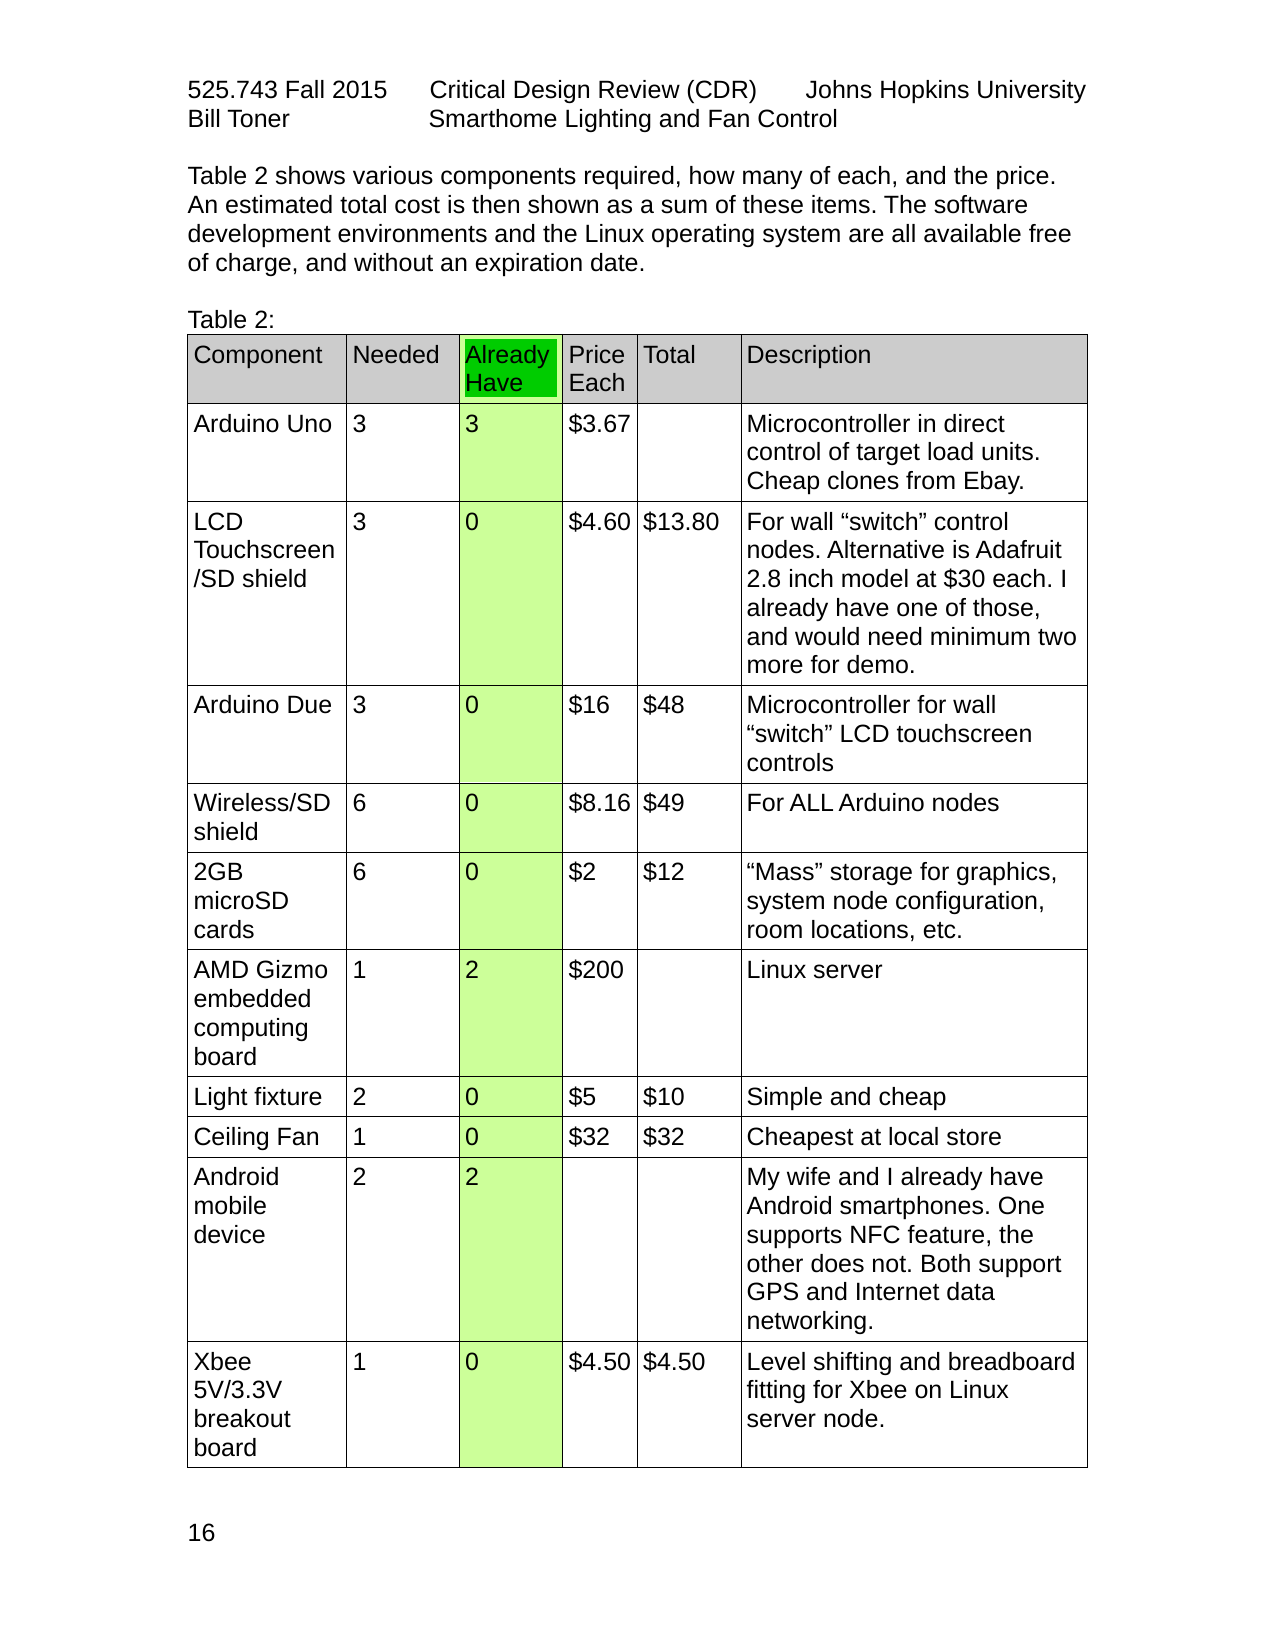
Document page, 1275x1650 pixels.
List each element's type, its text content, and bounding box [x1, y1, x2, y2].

table_cell My wife and I already have Android smartphones. One supports NFC feature, the other does not. Both support GPS and Internet data networking. [742, 1158, 1087, 1341]
table_cell For wall “switch” control nodes. Alternative is Adafruit 2.8 inch model at $30 each. I already have one of those, and would need minimum two more for demo. [742, 502, 1087, 685]
table_cell 1 [347, 950, 459, 1076]
table_cell 0 [460, 784, 562, 852]
table_cell $49 [638, 784, 741, 852]
table_cell 0 [460, 1342, 562, 1467]
table_cell [638, 404, 741, 501]
table_cell 0 [460, 1077, 562, 1116]
table_cell 0 [460, 502, 562, 685]
table_cell $4.50 [638, 1342, 741, 1467]
table_cell Wireless/SD shield [188, 784, 346, 852]
table_cell [563, 1158, 637, 1341]
table_cell $5 [563, 1077, 637, 1116]
text Table 2 shows various components required, how many of each, and the price. An estimated total cost is then shown as a sum of these items. The software development environments and the Linux operating system are all available free of charge, and without an expiration date. [187, 161, 1087, 276]
table_cell $2 [563, 853, 637, 949]
table_cell Microcontroller for wall “switch” LCD touchscreen controls [742, 686, 1087, 782]
table_cell Level shifting and breadboard fitting for Xbee on Linux server node. [742, 1342, 1087, 1467]
table_cell Microcontroller in direct control of target load units. Cheap clones from Ebay. [742, 404, 1087, 501]
table_cell 6 [347, 853, 459, 949]
table_cell $4.50 [563, 1342, 637, 1467]
table_cell “Mass” storage for graphics, system node configuration, room locations, etc. [742, 853, 1087, 949]
table_cell Android mobile device [188, 1158, 346, 1341]
table_cell 3 [347, 686, 459, 782]
table_cell 0 [460, 853, 562, 949]
table_cell Linux server [742, 950, 1087, 1076]
table_header Price Each [563, 335, 637, 403]
table_cell For ALL Arduino nodes [742, 784, 1087, 852]
table_header Total [638, 335, 741, 403]
table_cell 2GB microSD cards [188, 853, 346, 949]
table_cell $12 [638, 853, 741, 949]
table_cell $48 [638, 686, 741, 782]
table_cell [638, 950, 741, 1076]
table_cell Arduino Uno [188, 404, 346, 501]
table_cell $32 [638, 1117, 741, 1157]
table_cell 2 [347, 1077, 459, 1116]
table_cell $3.67 [563, 404, 637, 501]
table_cell 1 [347, 1117, 459, 1157]
table_header Description [742, 335, 1087, 403]
table_cell $10 [638, 1077, 741, 1116]
table_cell $16 [563, 686, 637, 782]
table_cell $13.80 [638, 502, 741, 685]
table_cell 0 [460, 686, 562, 782]
table_cell 3 [347, 502, 459, 685]
table_cell Ceiling Fan [188, 1117, 346, 1157]
table_cell Simple and cheap [742, 1077, 1087, 1116]
table_cell 2 [460, 1158, 562, 1341]
table_header Already Have [460, 335, 562, 403]
table_cell 6 [347, 784, 459, 852]
table_cell 0 [460, 1117, 562, 1157]
table_cell $8.16 [563, 784, 637, 852]
table_cell Arduino Due [188, 686, 346, 782]
table_header Component [188, 335, 346, 403]
table_cell Light fixture [188, 1077, 346, 1116]
table_cell 3 [460, 404, 562, 501]
table_cell $4.60 [563, 502, 637, 685]
table_cell AMD Gizmo embedded computing board [188, 950, 346, 1076]
table_cell [638, 1158, 741, 1341]
table_header Needed [347, 335, 459, 403]
table_cell Xbee 5V/3.3V breakout board [188, 1342, 346, 1467]
table_cell $200 [563, 950, 637, 1076]
table_cell 2 [460, 950, 562, 1076]
table_cell $32 [563, 1117, 637, 1157]
table_cell Cheapest at local store [742, 1117, 1087, 1157]
text Table 2: [187, 305, 1087, 334]
table_cell 1 [347, 1342, 459, 1467]
table_cell 2 [347, 1158, 459, 1341]
table_cell 3 [347, 404, 459, 501]
table_cell LCD Touchscreen/SD shield [188, 502, 346, 685]
